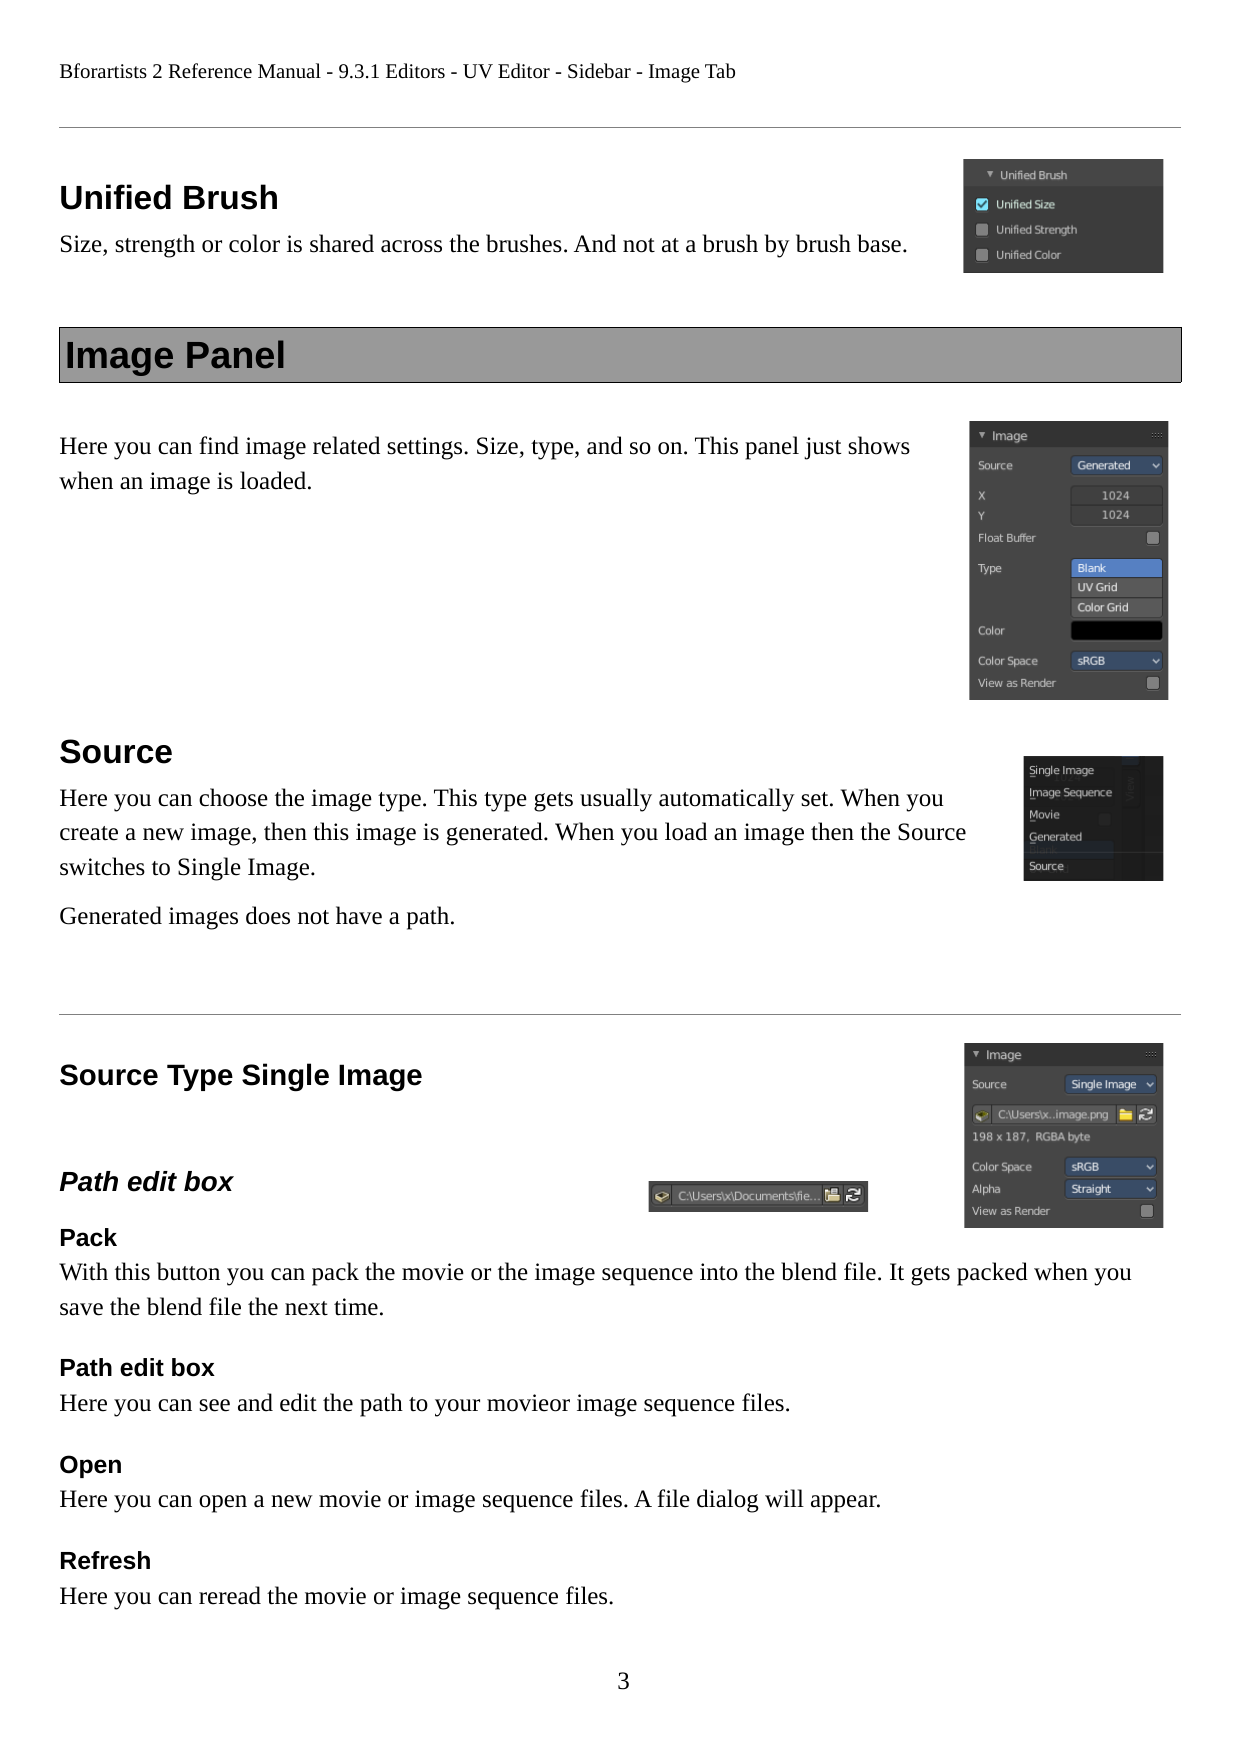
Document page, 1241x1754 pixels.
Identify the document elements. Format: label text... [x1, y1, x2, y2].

picture [648, 1181, 869, 1212]
table_header Image Panel [60, 328, 1181, 382]
subtitle Refresh [59, 1546, 1181, 1575]
subtitle [1164, 1166, 1181, 1198]
subtitle Pack [59, 1223, 1181, 1251]
text Here you can see and edit the path to your movieor image sequence files. [59, 1388, 1181, 1417]
text With this button you can pack the movie or the image sequence into the blend file. It gets packed when you save the blend file the next time. [59, 1257, 1181, 1321]
text Here you can find image related settings. Size, type, and so on. This panel just shows when an image is loaded. [59, 431, 969, 494]
subtitle Source [59, 732, 1181, 771]
subtitle Path edit box [59, 1353, 1181, 1382]
subtitle Open [59, 1450, 1181, 1478]
subtitle Source Type Single Image [59, 1058, 964, 1092]
subtitle Path edit box [59, 1166, 964, 1198]
subtitle Unified Brush [59, 178, 963, 216]
subtitle [1164, 178, 1181, 216]
picture [964, 1043, 1164, 1228]
picture [1023, 756, 1164, 881]
text Generated images does not have a path. [59, 901, 1181, 930]
text Here you can open a new movie or image sequence files. A file dialog will appear. [59, 1484, 1181, 1513]
subtitle [1164, 1058, 1181, 1092]
text Here you can choose the image type. This type gets usually automatically set. When you create a new image, then this image is generated. When you load an image then the Source switches to Single Image. [59, 783, 1023, 881]
text Size, strength or color is shared across the brushes. And not at a brush by brush base. [59, 229, 963, 257]
picture [963, 159, 1164, 273]
picture [969, 421, 1169, 700]
text Here you can reread the movie or image sequence files. [59, 1581, 1181, 1610]
